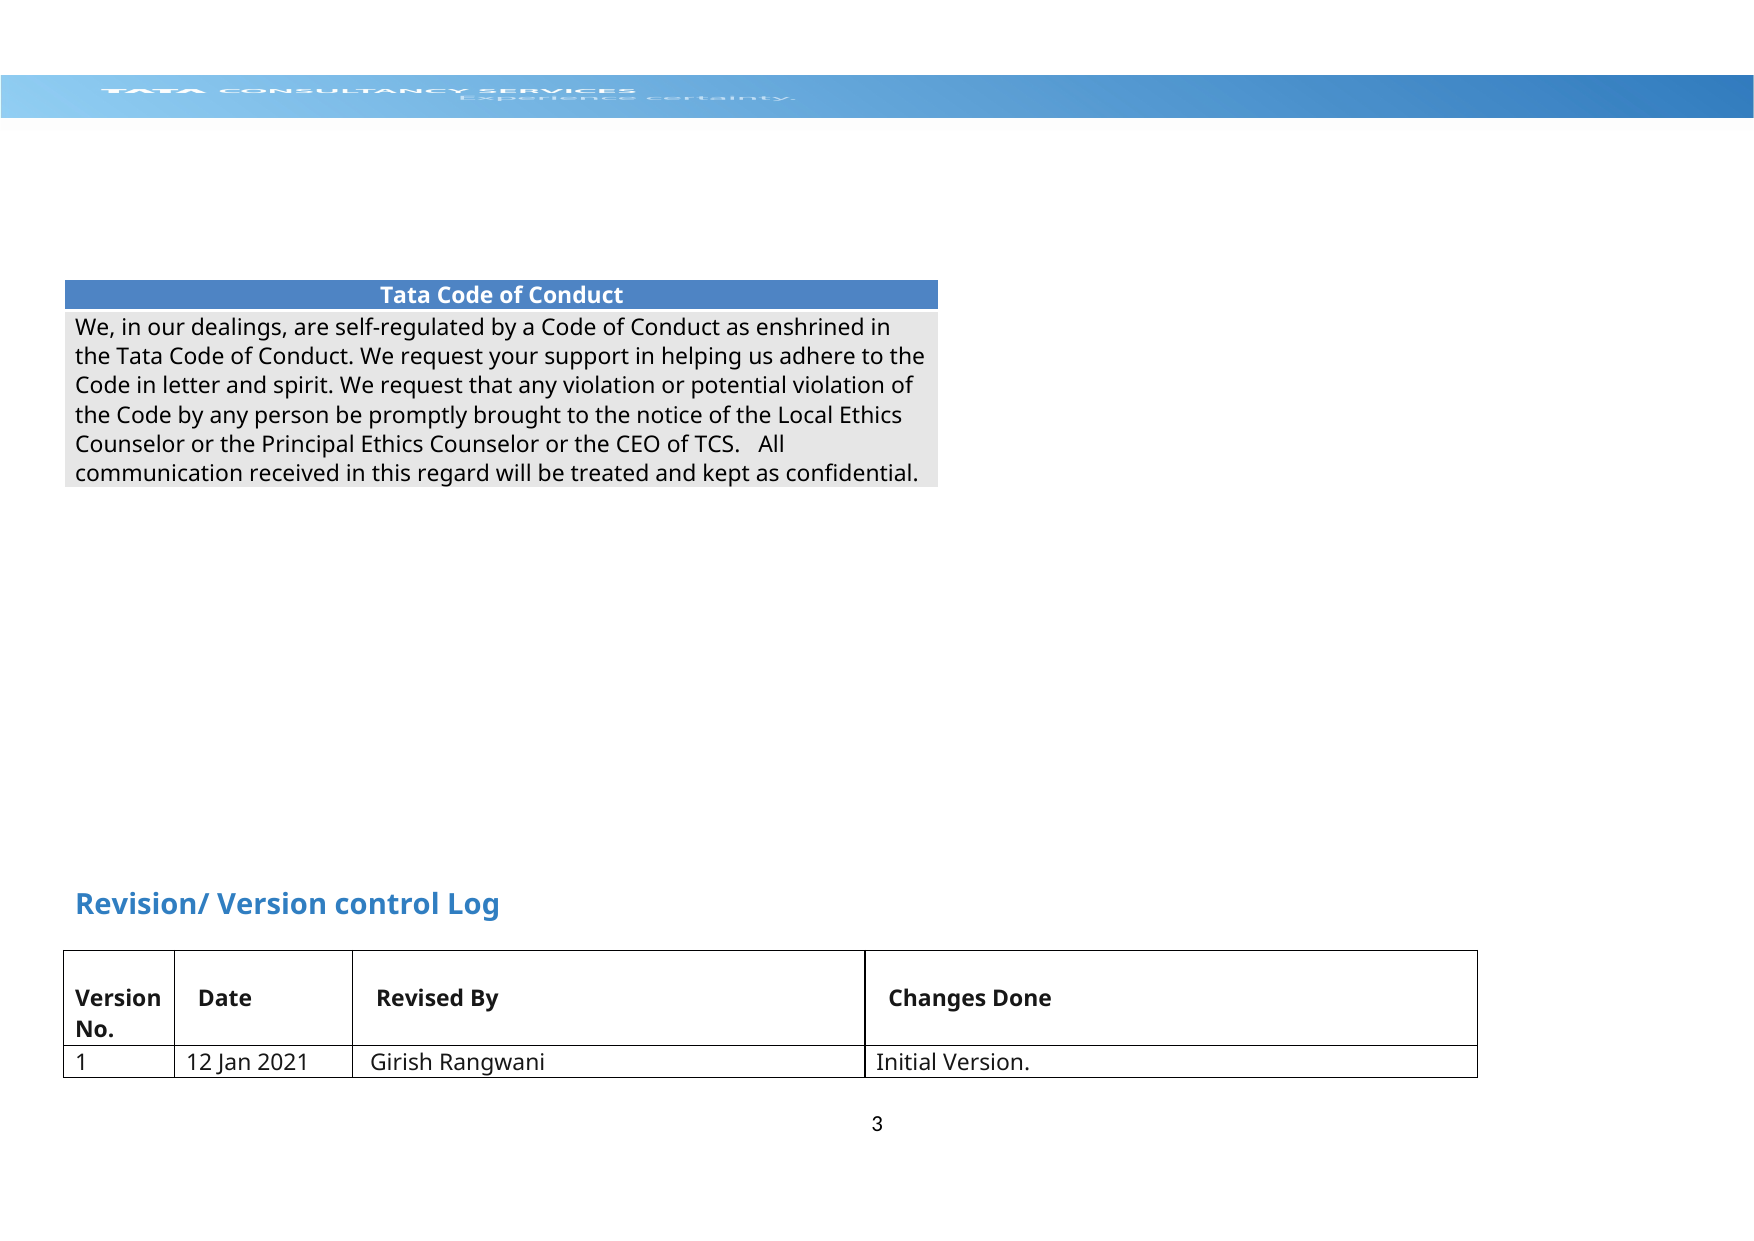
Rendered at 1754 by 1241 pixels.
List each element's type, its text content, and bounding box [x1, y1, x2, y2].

table_cell Initial Version. [866, 1046, 1477, 1077]
table_header Revised By [353, 951, 864, 1044]
table_header Version No. [64, 951, 174, 1044]
table_header Date [175, 951, 352, 1044]
picture [0, 75, 1754, 131]
table_cell 12 Jan 2021 [175, 1046, 352, 1077]
text Revision/ Version control Log [75, 883, 1679, 923]
table_cell We, in our dealings, are self-regulated by a Code of Conduct as enshrined in the Tata Code of Conduct. We request your support in helping us adhere to the Code in letter and spirit. We request that any violation or potential violation of the Code by any person be promptly brought to the notice of the Local Ethics Counselor or the Principal Ethics Counselor or the CEO of TCS. All communication received in this regard will be treated and kept as confidential. [65, 312, 938, 487]
table_cell Girish Rangwani [353, 1046, 864, 1077]
table_cell 1 [64, 1046, 174, 1077]
table_header Tata Code of Conduct [65, 280, 938, 309]
table_header Changes Done [866, 951, 1477, 1044]
